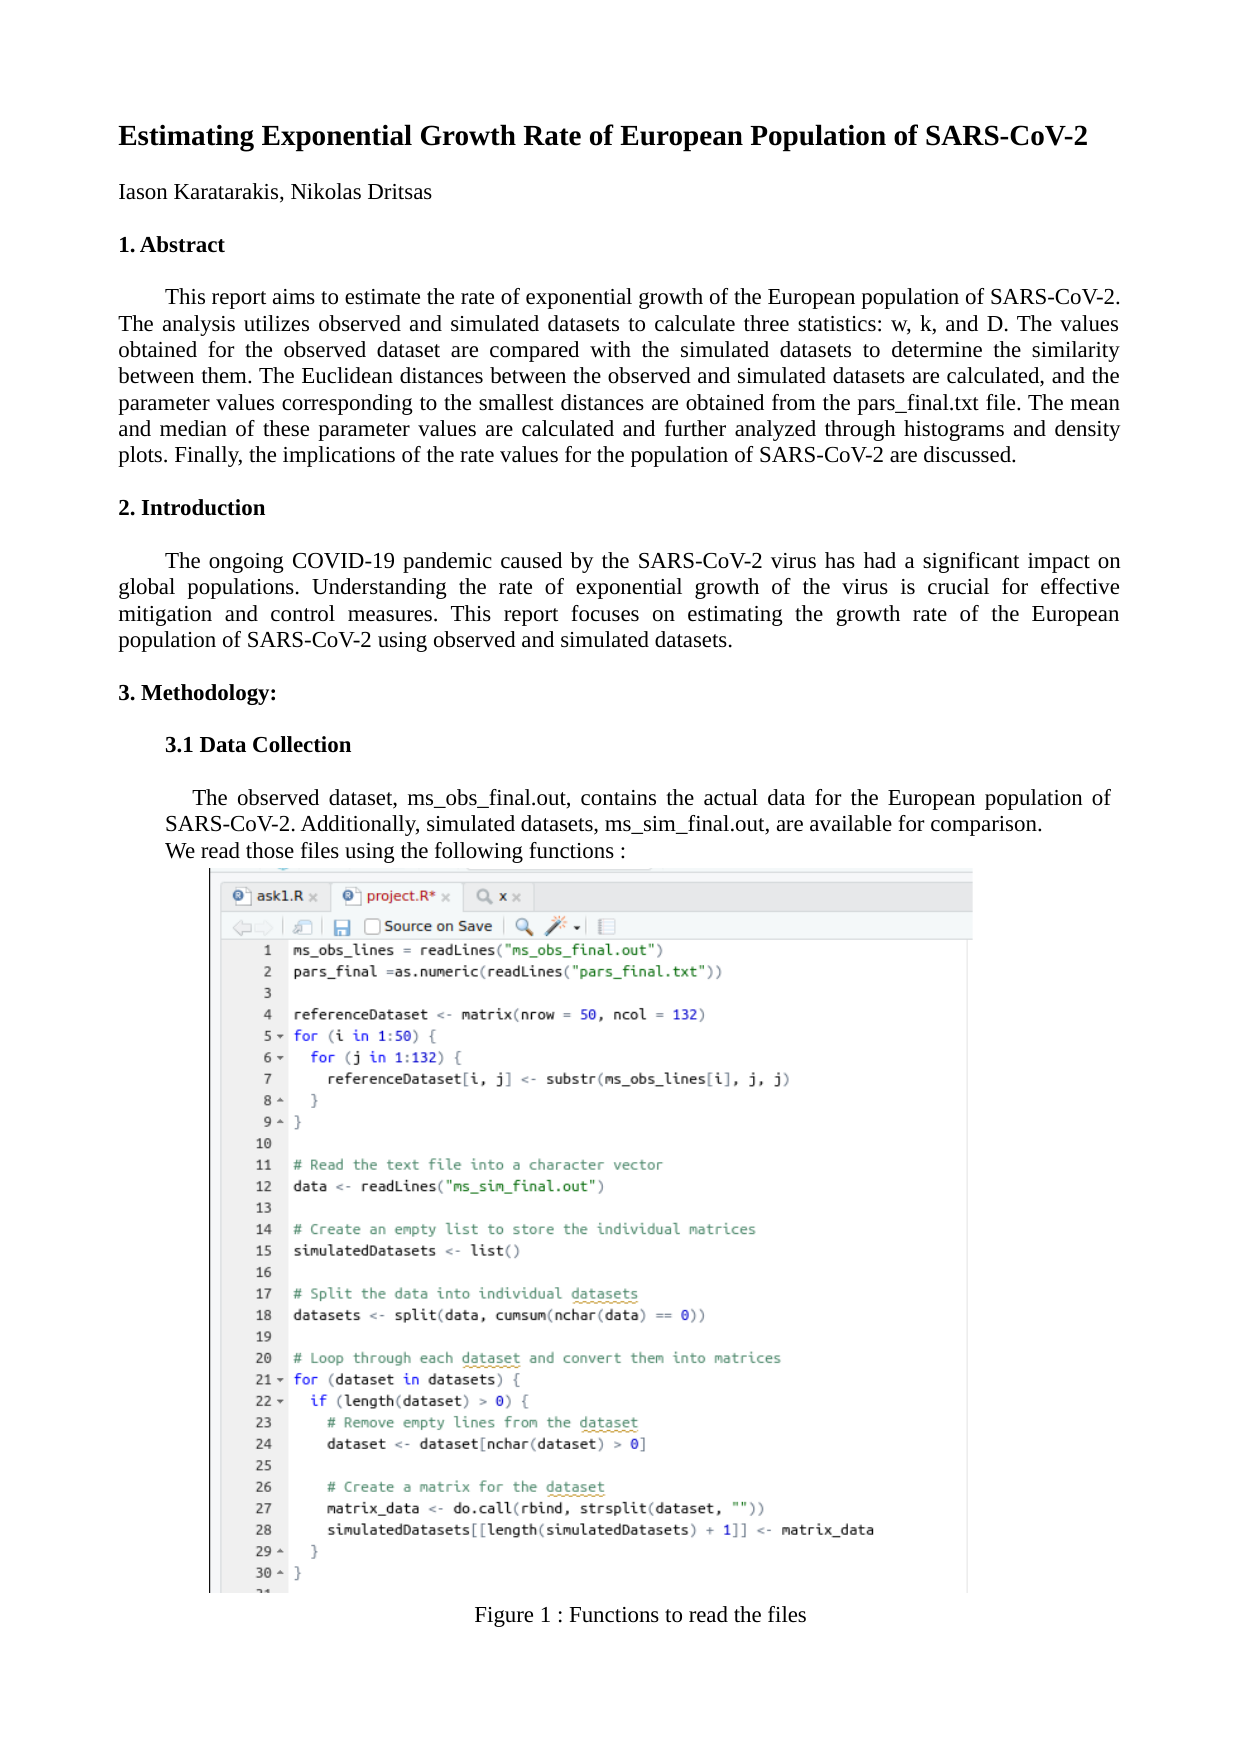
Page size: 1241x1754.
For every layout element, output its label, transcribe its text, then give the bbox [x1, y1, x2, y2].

text Estimating Exponential Growth Rate of European Population of SARS-CoV-2 [118, 118, 1122, 152]
picture [209, 868, 973, 1593]
text Iason Karatarakis, Nikolas Dritsas [118, 178, 1122, 204]
text 3.1 Data Collection [118, 731, 1122, 758]
text The ongoing COVID-19 pandemic caused by the SARS-CoV-2 virus has had a significant impact on global populations. Understanding the rate of exponential growth of the virus is crucial for effective mitigation and control measures. This report focuses on estimating the growth rate of the European population of SARS-CoV-2 using observed and simulated datasets. [118, 547, 1122, 652]
text 3. Methodology: [118, 679, 1122, 705]
text 1. Abstract [118, 231, 1122, 257]
text We read those files using the following functions : [118, 837, 1122, 863]
text This report aims to estimate the rate of exponential growth of the European population of SARS-CoV-2. The analysis utilizes observed and simulated datasets to calculate three statistics: w, k, and D. The values obtained for the observed dataset are compared with the simulated datasets to determine the similarity between them. The Euclidean distances between the observed and simulated datasets are calculated, and the parameter values corresponding to the smallest distances are obtained from the pars_final.txt file. The mean and median of these parameter values are calculated and further analyzed through histograms and density plots. Finally, the implications of the rate values for the population of SARS-CoV-2 are discussed. [118, 283, 1122, 468]
text The observed dataset, ms_obs_final.out, contains the actual data for the European population of SARS-CoV-2. Additionally, simulated datasets, ms_sim_final.out, are available for comparison. [118, 784, 1122, 837]
text Figure 1 : Functions to read the files [165, 1601, 1122, 1627]
text 2. Introduction [118, 494, 1122, 521]
